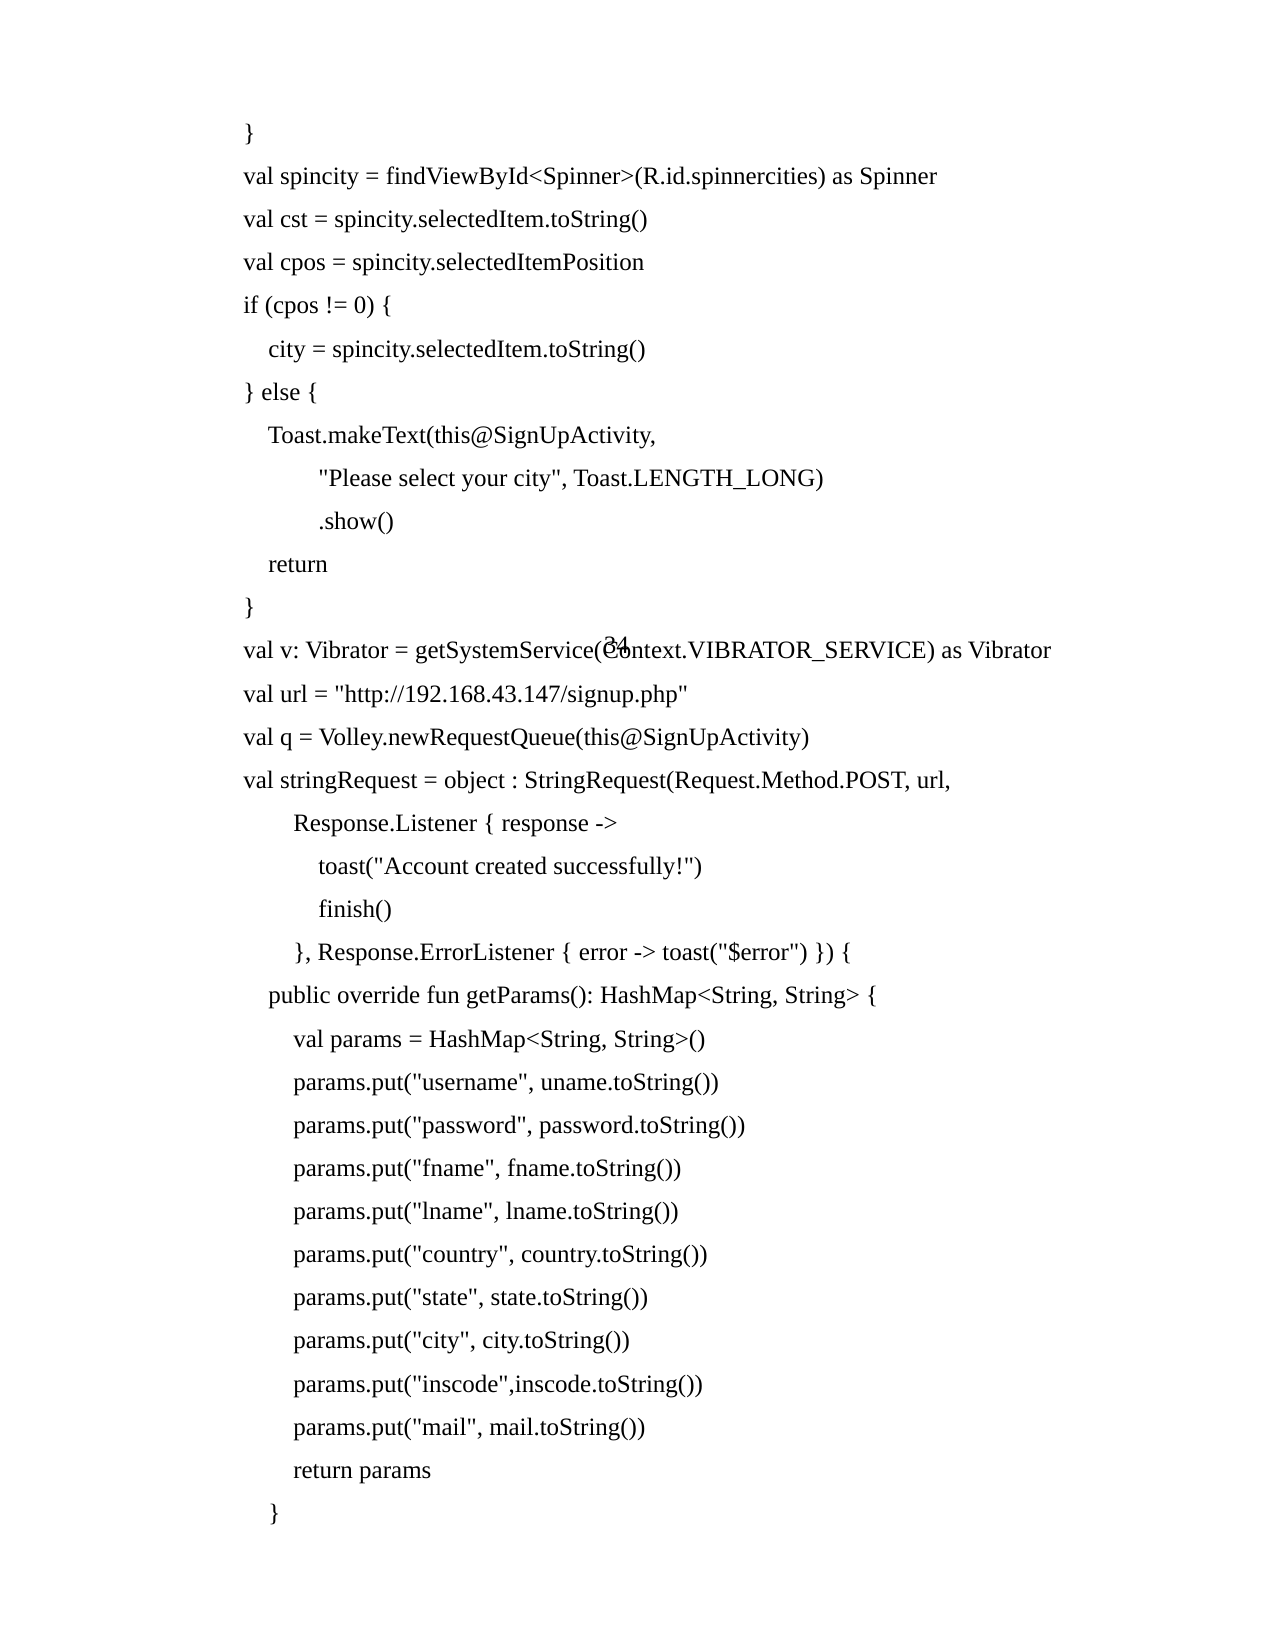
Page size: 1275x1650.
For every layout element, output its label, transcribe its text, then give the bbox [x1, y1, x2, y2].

text val url = "http://192.168.43.147/signup.php" [193, 679, 1157, 707]
text } [193, 592, 1157, 621]
text val cpos = spincity.selectedItemPosition [193, 247, 1157, 276]
text } [193, 1498, 1157, 1527]
text city = spincity.selectedItem.toString() [193, 334, 1157, 362]
text }, Response.ErrorListener { error -> toast("$error") }) { [193, 937, 1157, 966]
text params.put("mail", mail.toString()) [193, 1412, 1157, 1441]
text finish() [193, 894, 1157, 923]
text params.put("lname", lname.toString()) [193, 1196, 1157, 1225]
text } else { [193, 377, 1157, 406]
text params.put("fname", fname.toString()) [193, 1153, 1157, 1182]
text .show() [193, 506, 1157, 535]
text params.put("username", uname.toString()) [193, 1067, 1157, 1096]
text if (cpos != 0) { [193, 291, 1157, 319]
text params.put("city", city.toString()) [193, 1326, 1157, 1354]
text Toast.makeText(this@SignUpActivity, [193, 420, 1157, 449]
text val q = Volley.newRequestQueue(this@SignUpActivity) [193, 722, 1157, 751]
text val stringRequest = object : StringRequest(Request.Method.POST, url, [193, 765, 1157, 794]
text return params [193, 1455, 1157, 1484]
text val cst = spincity.selectedItem.toString() [193, 204, 1157, 233]
text return [193, 549, 1157, 578]
text val spincity = findViewById<Spinner>(R.id.spinnercities) as Spinner [193, 161, 1157, 190]
text val params = HashMap<String, String>() [193, 1024, 1157, 1052]
text params.put("country", country.toString()) [193, 1239, 1157, 1268]
text toast("Account created successfully!") [193, 851, 1157, 880]
text params.put("state", state.toString()) [193, 1282, 1157, 1311]
text "Please select your city", Toast.LENGTH_LONG) [193, 463, 1157, 492]
text public override fun getParams(): HashMap<String, String> { [193, 981, 1157, 1009]
text Response.Listener { response -> [193, 808, 1157, 837]
text params.put("inscode",inscode.toString()) [193, 1369, 1157, 1397]
text params.put("password", password.toString()) [193, 1110, 1157, 1139]
text } [193, 118, 1157, 147]
text val v: Vibrator = getSystemService(Context.VIBRATOR_SERVICE) as Vibrator [193, 636, 1157, 664]
